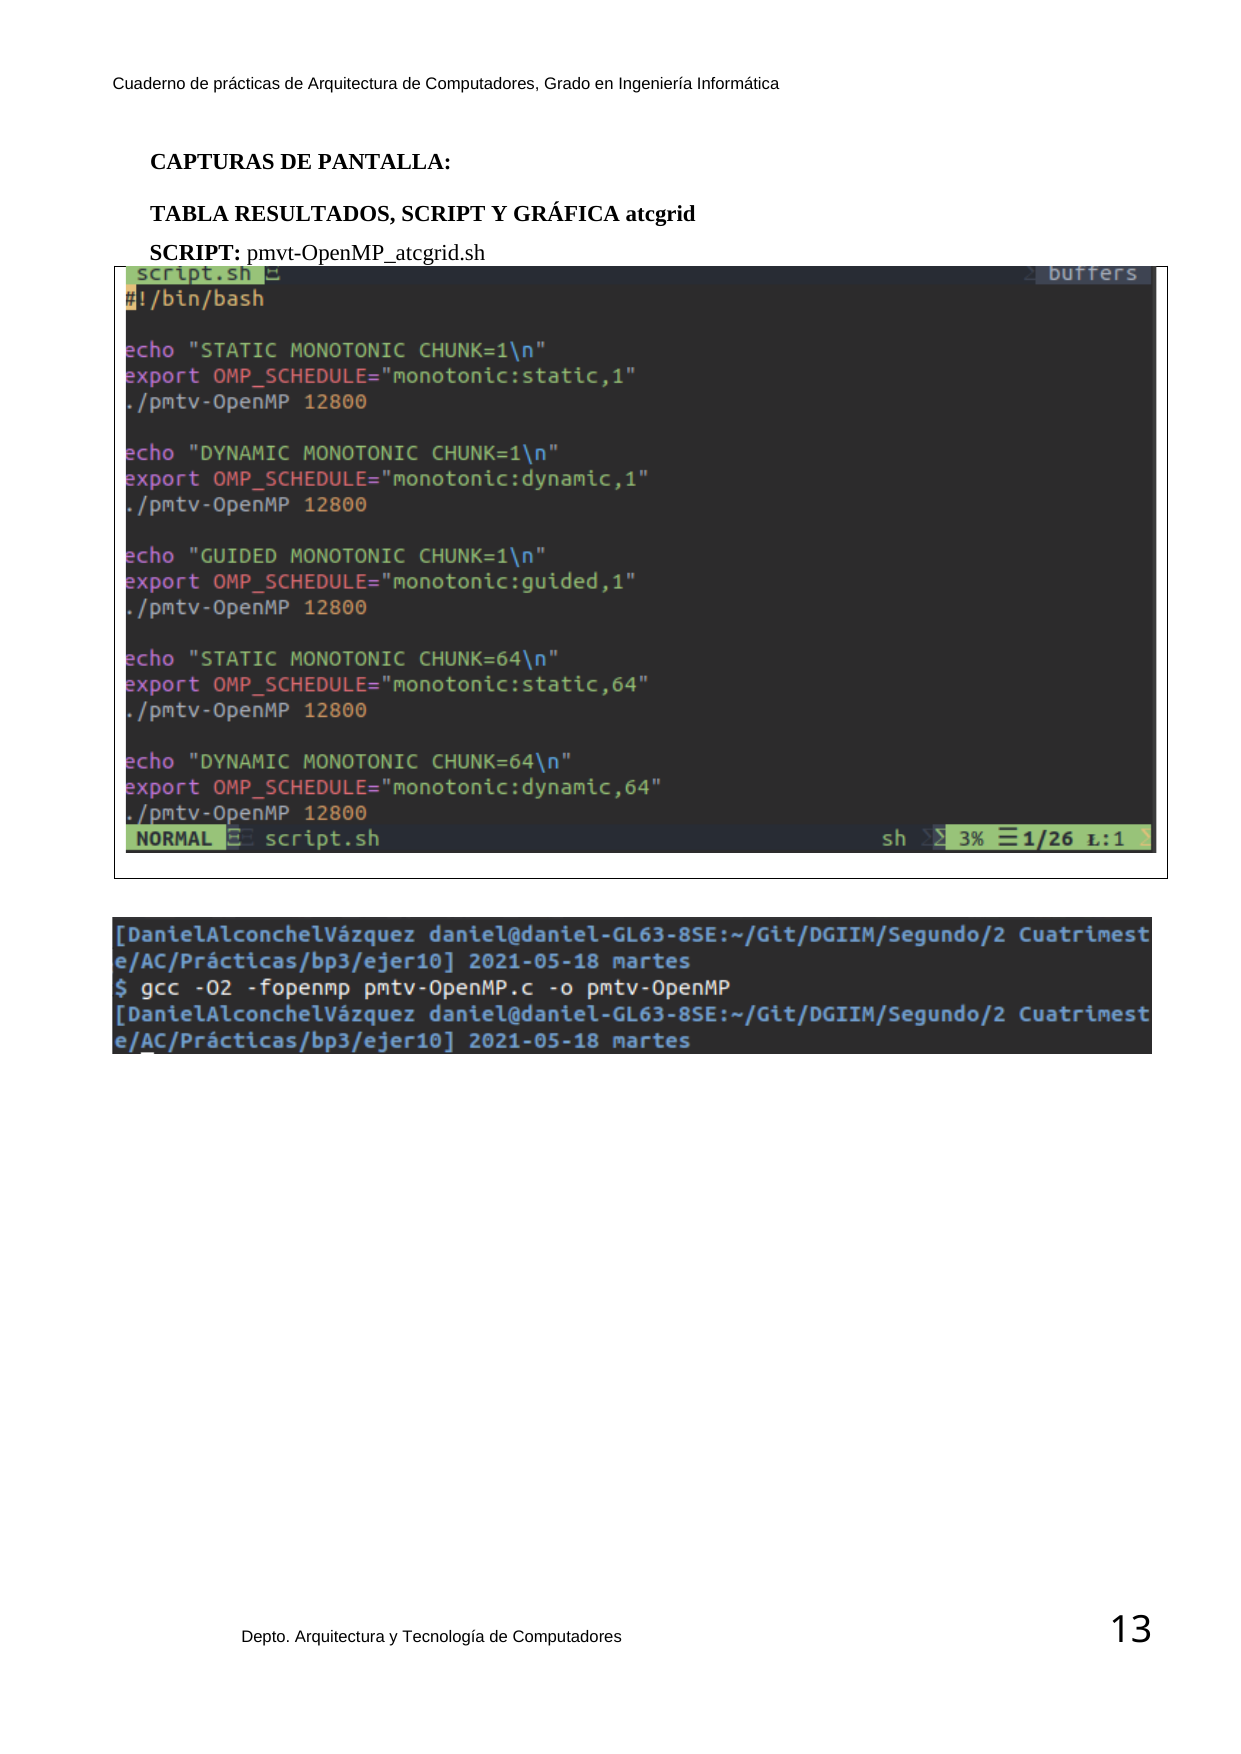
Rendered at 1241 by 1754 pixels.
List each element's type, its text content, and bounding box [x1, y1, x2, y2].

text CAPTURAS DE PANTALLA: [150, 148, 1152, 174]
table_header [115, 267, 1167, 878]
list SCRIPT: pmvt-OpenMP_atcgrid.sh [149, 239, 1152, 266]
picture [112, 917, 1152, 1054]
text TABLA RESULTADOS, SCRIPT Y GRÁFICA atcgrid [150, 200, 1152, 227]
picture [125, 266, 1157, 853]
